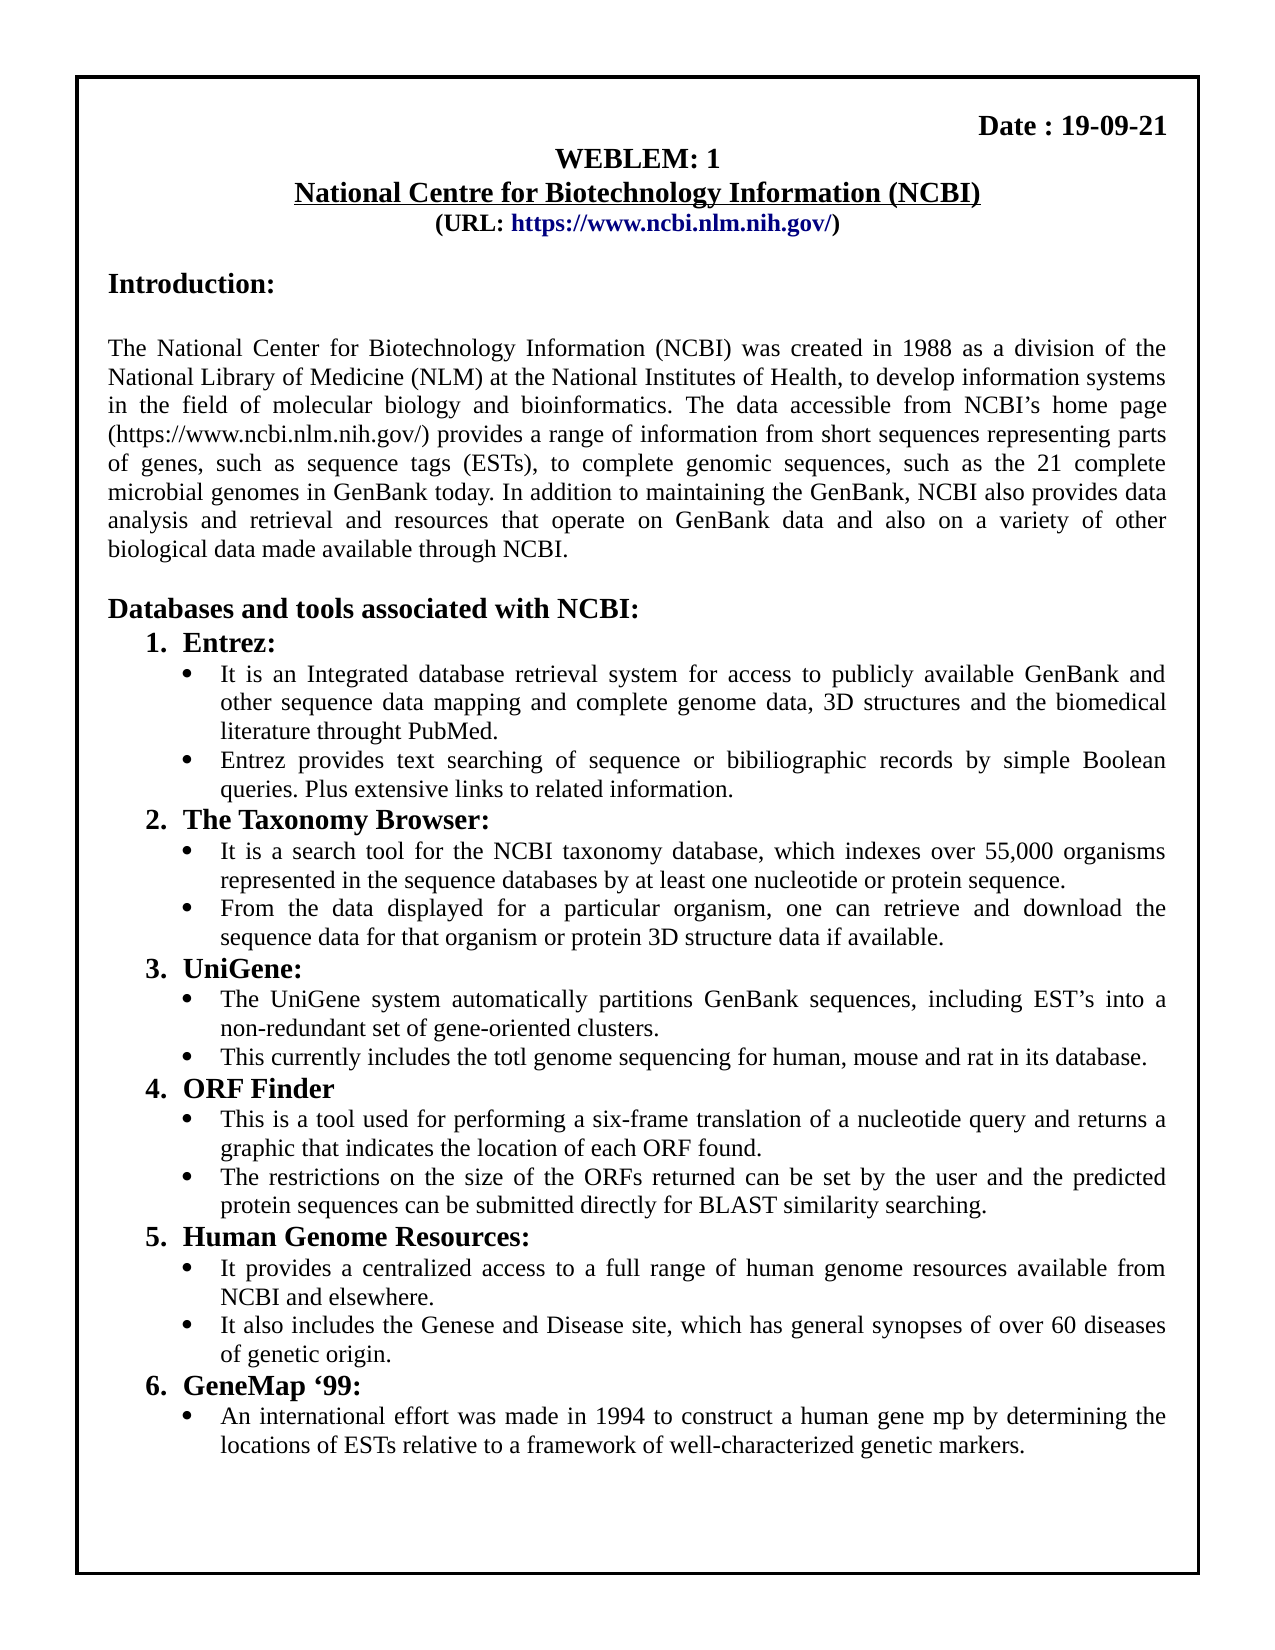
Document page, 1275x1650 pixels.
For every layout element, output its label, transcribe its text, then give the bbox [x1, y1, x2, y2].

list Human Genome Resources: [145, 1219, 1167, 1253]
list The Taxonomy Browser: [145, 802, 1167, 836]
list From the data displayed for a particular organism, one can retrieve and download the sequence data for that organism or protein 3D structure data if available. [183, 893, 1167, 951]
list The restrictions on the size of the ORFs returned can be set by the user and the predicted protein sequences can be submitted directly for BLAST similarity searching. [183, 1162, 1167, 1219]
list It provides a centralized access to a full range of human genome resources available from NCBI and elsewhere. [183, 1253, 1167, 1310]
list GeneMap ‘99: [145, 1368, 1167, 1401]
text The National Center for Biotechnology Information (NCBI) was created in 1988 as a division of the National Library of Medicine (NLM) at the National Institutes of Health, to develop information systems in the field of molecular biology and bioinformatics. The data accessible from NCBI’s home page (https://www.ncbi.nlm.nih.gov/) provides a range of information from short sequences representing parts of genes, such as sequence tags (ESTs), to complete genomic sequences, such as the 21 complete microbial genomes in GenBank today. In addition to maintaining the GenBank, NCBI also provides data analysis and retrieval and resources that operate on GenBank data and also on a variety of other biological data made available through NCBI. [108, 333, 1167, 563]
list The UniGene system automatically partitions GenBank sequences, including EST’s into a non-redundant set of gene-oriented clusters. [183, 984, 1167, 1042]
list ORF Finder [145, 1071, 1167, 1104]
list UniGene: [145, 951, 1167, 984]
list It is a search tool for the NCBI taxonomy database, which indexes over 55,000 organisms represented in the sequence databases by at least one nucleotide or protein sequence. [183, 836, 1167, 893]
list Entrez: [145, 625, 1167, 659]
list It is an Integrated database retrieval system for access to publicly available GenBank and other sequence data mapping and complete genome data, 3D structures and the biomedical literature throught PubMed. [183, 659, 1167, 745]
list This currently includes the totl genome sequencing for human, mouse and rat in its database. [183, 1042, 1167, 1071]
list It also includes the Genese and Disease site, which has general synopses of over 60 diseases of genetic origin. [183, 1310, 1167, 1368]
text Introduction: [108, 266, 1167, 299]
text National Centre for Biotechnology Information (NCBI) [108, 175, 1167, 208]
list This is a tool used for performing a six-frame translation of a nucleotide query and returns a graphic that indicates the location of each ORF found. [183, 1104, 1167, 1162]
list Entrez provides text searching of sequence or bibiliographic records by simple Boolean queries. Plus extensive links to related information. [183, 745, 1167, 802]
list An international effort was made in 1994 to construct a human gene mp by determining the locations of ESTs relative to a framework of well-characterized genetic markers. [183, 1401, 1167, 1459]
text Date : 19-09-21 [108, 108, 1167, 141]
text (URL: https://www.ncbi.nlm.nih.gov/) [108, 208, 1167, 237]
text WEBLEM: 1 [108, 141, 1167, 175]
text Databases and tools associated with NCBI: [108, 592, 1167, 625]
